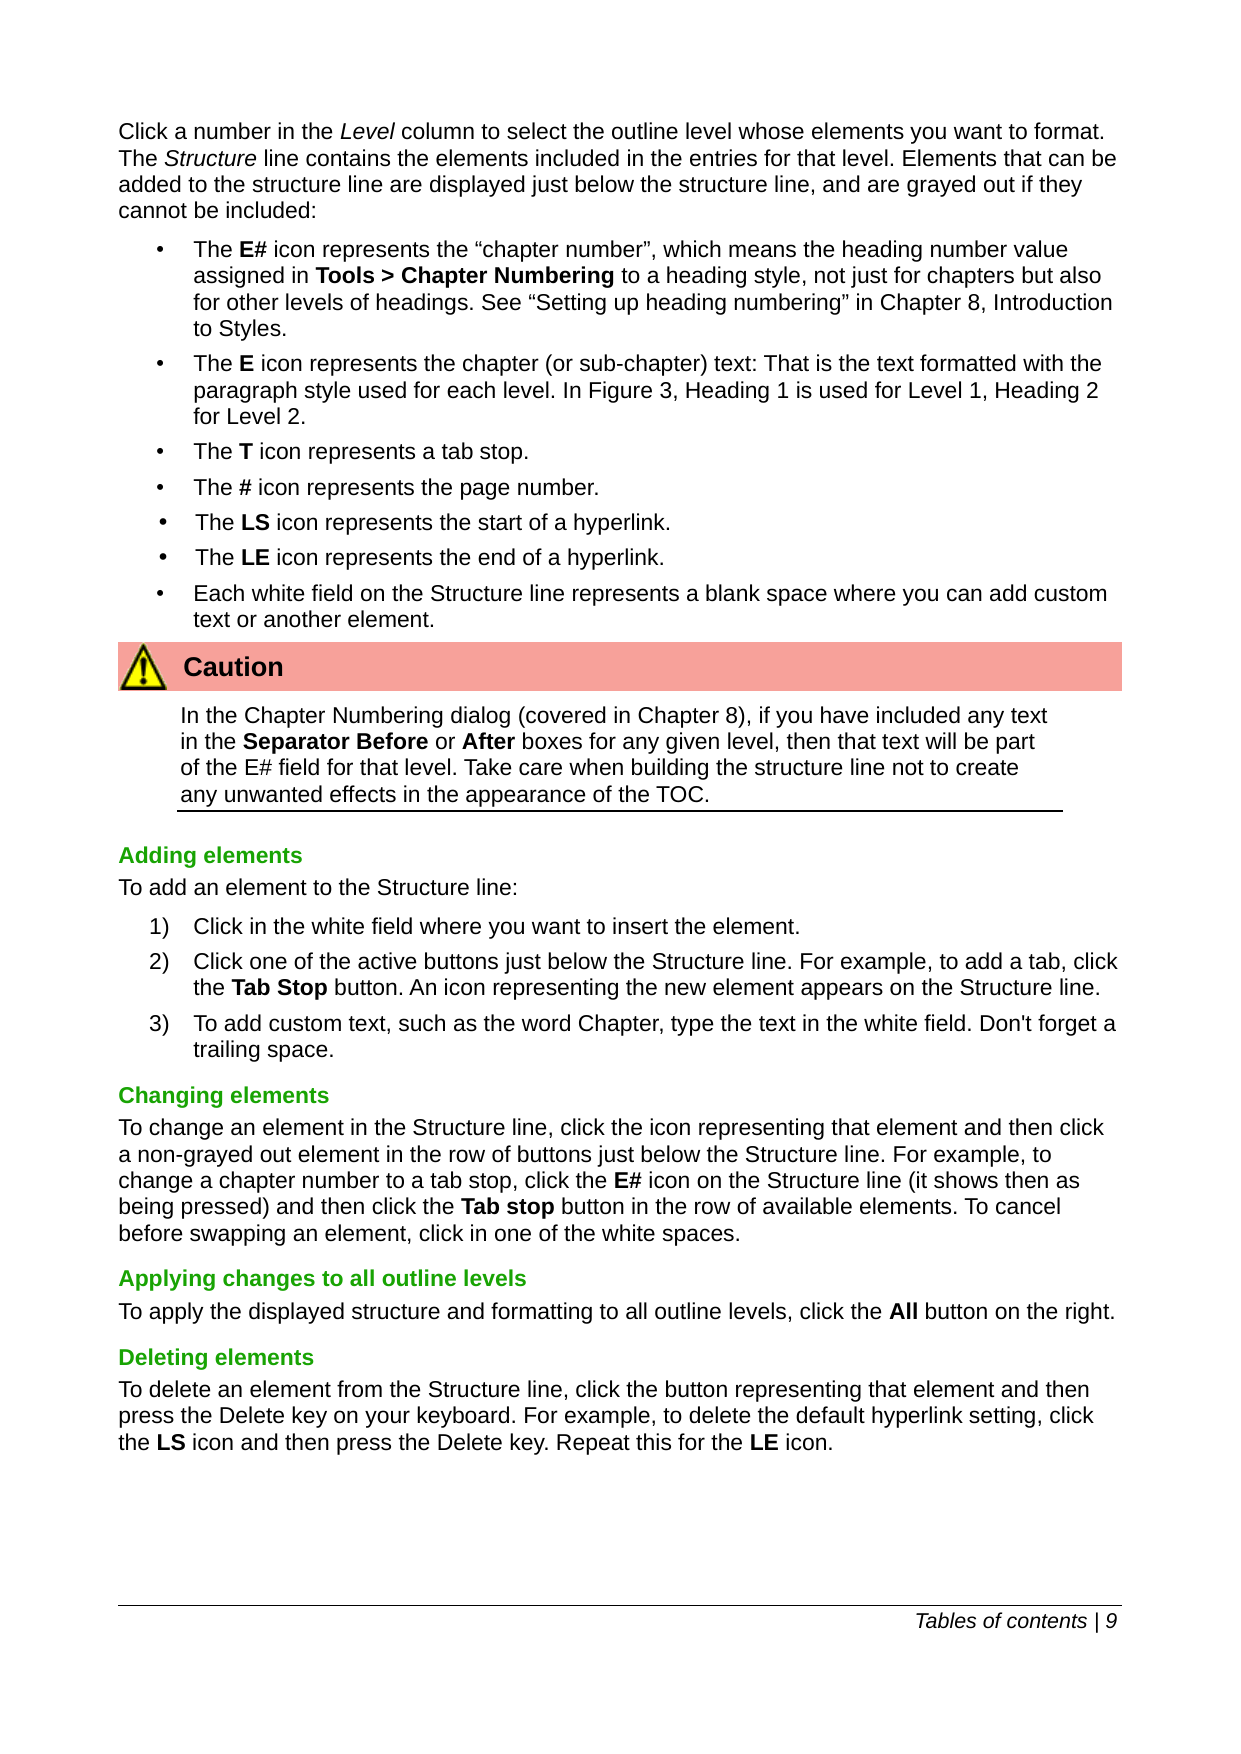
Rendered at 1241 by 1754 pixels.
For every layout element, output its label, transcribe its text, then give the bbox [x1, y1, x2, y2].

list The # icon represents the page number. [156, 473, 1122, 500]
list The LE icon represents the end of a hyperlink. [156, 544, 1122, 571]
text In the Chapter Numbering dialog (covered in Chapter 8), if you have included any text in the Separator Before or After boxes for any given level, then that text will be part of the E# field for that level. Take care when building the structure line not to create any unwanted effects in the appearance of the TOC. [177, 698, 1063, 810]
list Click in the white field where you want to insert the element. [169, 913, 1122, 939]
list The E icon represents the chapter (or sub-chapter) text: That is the text formatted with the paragraph style used for each level. In Figure 3, Heading 1 is used for Level 1, Heading 2 for Level 2. [156, 350, 1122, 429]
list Click a number in the Level column to select the outline level whose elements you want to format. The Structure line contains the elements included in the entries for that level. Elements that can be added to the structure line are displayed just below the structure line, and are grayed out if they cannot be included: [118, 118, 1122, 223]
list The E# icon represents the “chapter number”, which means the heading number value assigned in Tools > Chapter Numbering to a heading style, not just for chapters but also for other levels of headings. See “Setting up heading numbering” in Chapter 8, Introduction to Styles. [156, 236, 1122, 341]
text To delete an element from the Structure line, click the button representing that element and then press the Delete key on your keyboard. For example, to delete the default hyperlink setting, click the LS icon and then press the Delete key. Repeat this for the LE icon. [118, 1376, 1122, 1455]
list To add custom text, such as the word Chapter, type the text in the white field. Don't forget a trailing space. [169, 1009, 1122, 1062]
list The LS icon represents the start of a hyperlink. [156, 509, 1122, 536]
subtitle Adding elements [118, 842, 1122, 868]
subtitle Deleting elements [118, 1344, 1122, 1370]
text To apply the displayed structure and formatting to all outline levels, click the All button on the right. [118, 1298, 1122, 1324]
subtitle Changing elements [118, 1082, 1122, 1108]
subtitle Caution [118, 642, 1122, 691]
list Click one of the active buttons just below the Structure line. For example, to add a tab, click the Tab Stop button. An icon representing the new element appears on the Structure line. [169, 948, 1122, 1001]
picture [119, 642, 167, 690]
text To change an element in the Structure line, click the icon representing that element and then click a non-grayed out element in the row of buttons just below the Structure line. For example, to change a chapter number to a tab stop, click the E# icon on the Structure line (it shows then as being pressed) and then click the Tab stop button in the row of available elements. To cancel before swapping an element, click in one of the white spaces. [118, 1114, 1122, 1246]
subtitle Applying changes to all outline levels [118, 1265, 1122, 1292]
list The T icon represents a tab stop. [156, 438, 1122, 464]
list Each white field on the Structure line represents a blank space where you can add custom text or another element. [156, 580, 1122, 633]
list To add an element to the Structure line: [118, 874, 1122, 900]
